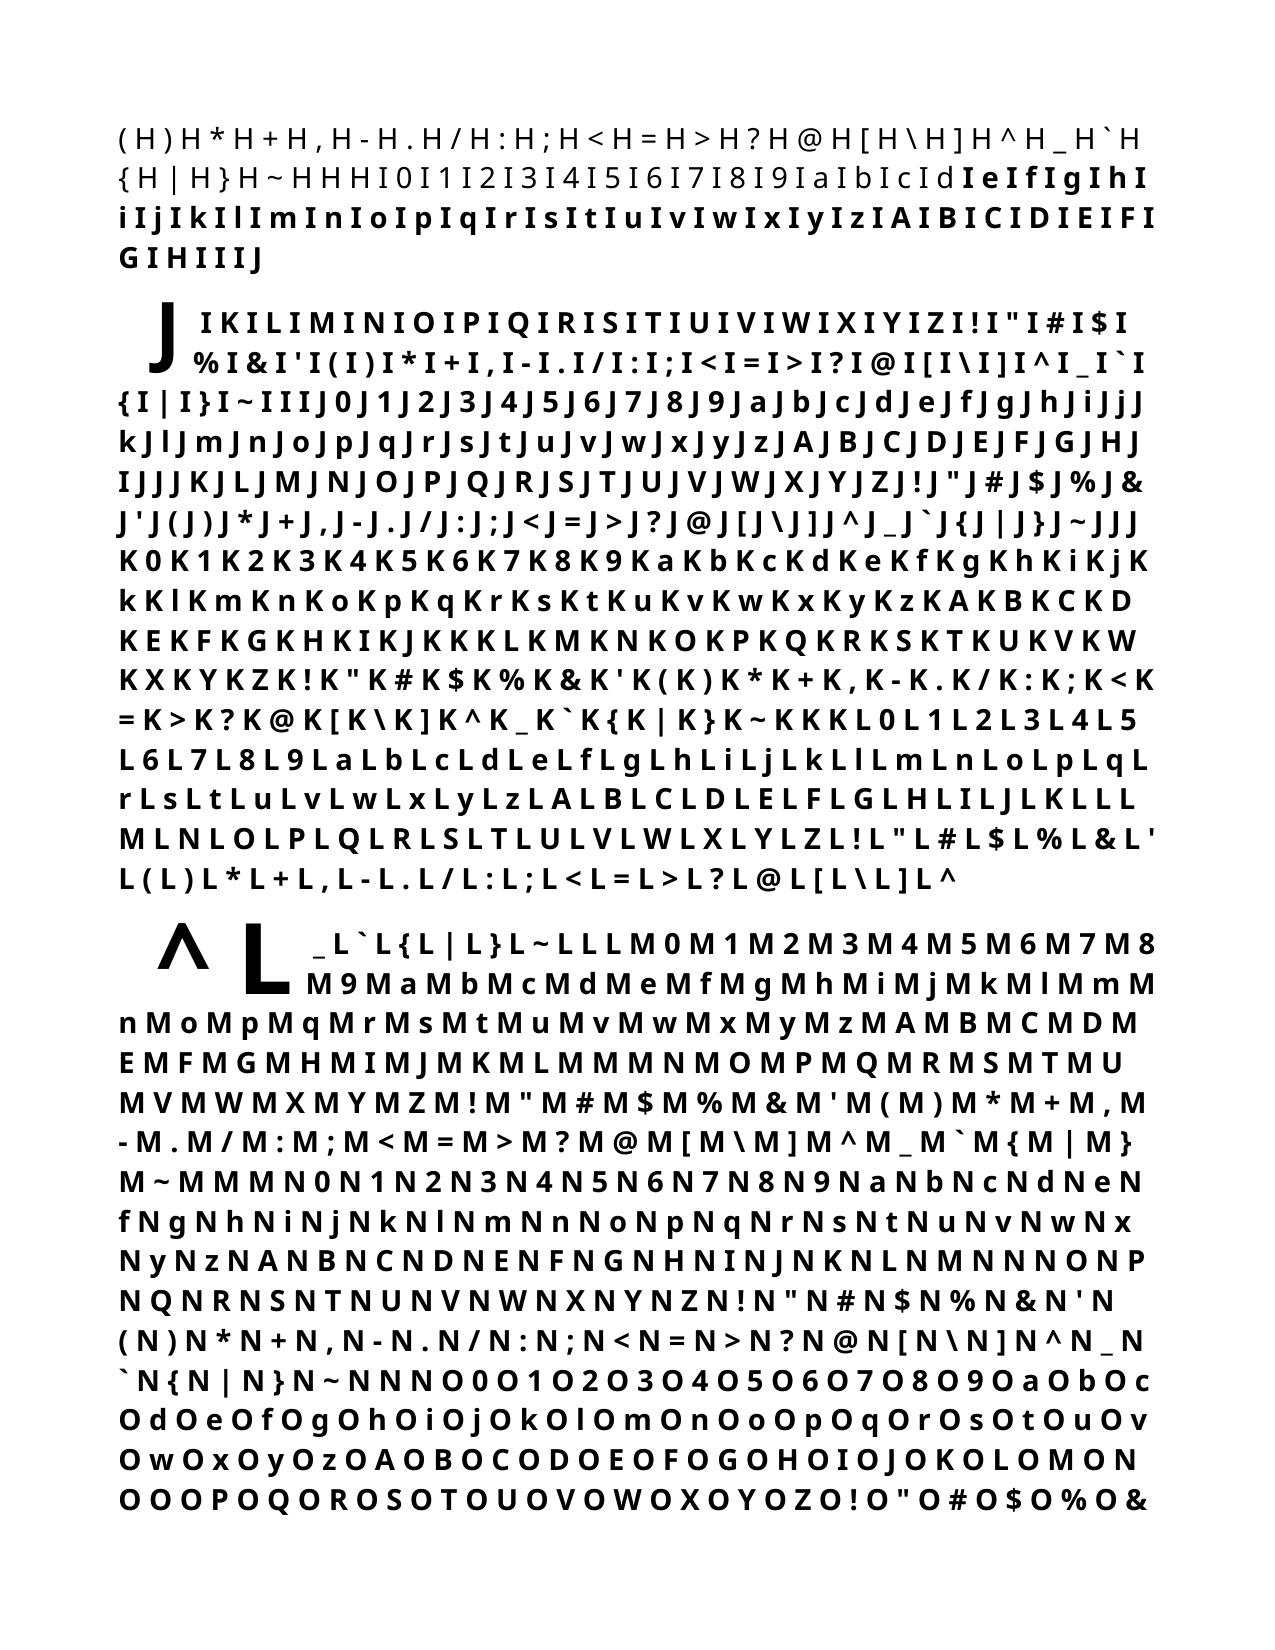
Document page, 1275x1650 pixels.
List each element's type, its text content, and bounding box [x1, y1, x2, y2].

text ( H ) H * H + H , H - H . H / H : H ; H < H = H > H ? H @ H [ H \ H ] H ^ H _ H ` H { H | H } H ~ H H H I 0 I 1 I 2 I 3 I 4 I 5 I 6 I 7 I 8 I 9 I a I b I c I d I e I f I g I h I i I j I k I l I m I n I o I p I q I r I s I t I u I v I w I x I y I z I A I B I C I D I E I F I G I H I I I J [118, 118, 1157, 277]
text ^ L _ L ` L { L | L } L ~ L L L M 0 M 1 M 2 M 3 M 4 M 5 M 6 M 7 M 8 M 9 M a M b M c M d M e M f M g M h M i M j M k M l M m M n M o M p M q M r M s M t M u M v M w M x M y M z M A M B M C M D M E M F M G M H M I M J M K M L M M M N M O M P M Q M R M S M T M U M V M W M X M Y M Z M ! M " M # M $ M % M & M ' M ( M ) M * M + M , M - M . M / M : M ; M < M = M > M ? M @ M [ M \ M ] M ^ M _ M ` M { M | M } M ~ M M M N 0 N 1 N 2 N 3 N 4 N 5 N 6 N 7 N 8 N 9 N a N b N c N d N e N f N g N h N i N j N k N l N m N n N o N p N q N r N s N t N u N v N w N x N y N z N A N B N C N D N E N F N G N H N I N J N K N L N M N N N O N P N Q N R N S N T N U N V N W N X N Y N Z N ! N " N # N $ N % N & N ' N ( N ) N * N + N , N - N . N / N : N ; N < N = N > N ? N @ N [ N \ N ] N ^ N _ N ` N { N | N } N ~ N N N O 0 O 1 O 2 O 3 O 4 O 5 O 6 O 7 O 8 O 9 O a O b O c O d O e O f O g O h O i O j O k O l O m O n O o O p O q O r O s O t O u O v O w O x O y O z O A O B O C O D O E O F O G O H O I O J O K O L O M O N O O O P O Q O R O S O T O U O V O W O X O Y O Z O ! O " O # O $ O % O & [118, 923, 1157, 1518]
text J I K I L I M I N I O I P I Q I R I S I T I U I V I W I X I Y I Z I ! I " I # I $ I % I & I ' I ( I ) I * I + I , I - I . I / I : I ; I < I = I > I ? I @ I [ I \ I ] I ^ I _ I ` I { I | I } I ~ I I I J 0 J 1 J 2 J 3 J 4 J 5 J 6 J 7 J 8 J 9 J a J b J c J d J e J f J g J h J i J j J k J l J m J n J o J p J q J r J s J t J u J v J w J x J y J z J A J B J C J D J E J F J G J H J I J J J K J L J M J N J O J P J Q J R J S J T J U J V J W J X J Y J Z J ! J " J # J $ J % J & J ' J ( J ) J * J + J , J - J . J / J : J ; J < J = J > J ? J @ J [ J \ J ] J ^ J _ J ` J { J | J } J ~ J J J K 0 K 1 K 2 K 3 K 4 K 5 K 6 K 7 K 8 K 9 K a K b K c K d K e K f K g K h K i K j K k K l K m K n K o K p K q K r K s K t K u K v K w K x K y K z K A K B K C K D K E K F K G K H K I K J K K K L K M K N K O K P K Q K R K S K T K U K V K W K X K Y K Z K ! K " K # K $ K % K & K ' K ( K ) K * K + K , K - K . K / K : K ; K < K = K > K ? K @ K [ K \ K ] K ^ K _ K ` K { K | K } K ~ K K K L 0 L 1 L 2 L 3 L 4 L 5 L 6 L 7 L 8 L 9 L a L b L c L d L e L f L g L h L i L j L k L l L m L n L o L p L q L r L s L t L u L v L w L x L y L z L A L B L C L D L E L F L G L H L I L J L K L L L M L N L O L P L Q L R L S L T L U L V L W L X L Y L Z L ! L " L # L $ L % L & L ' L ( L ) L * L + L , L - L . L / L : L ; L < L = L > L ? L @ L [ L \ L ] L ^ [118, 302, 1157, 898]
